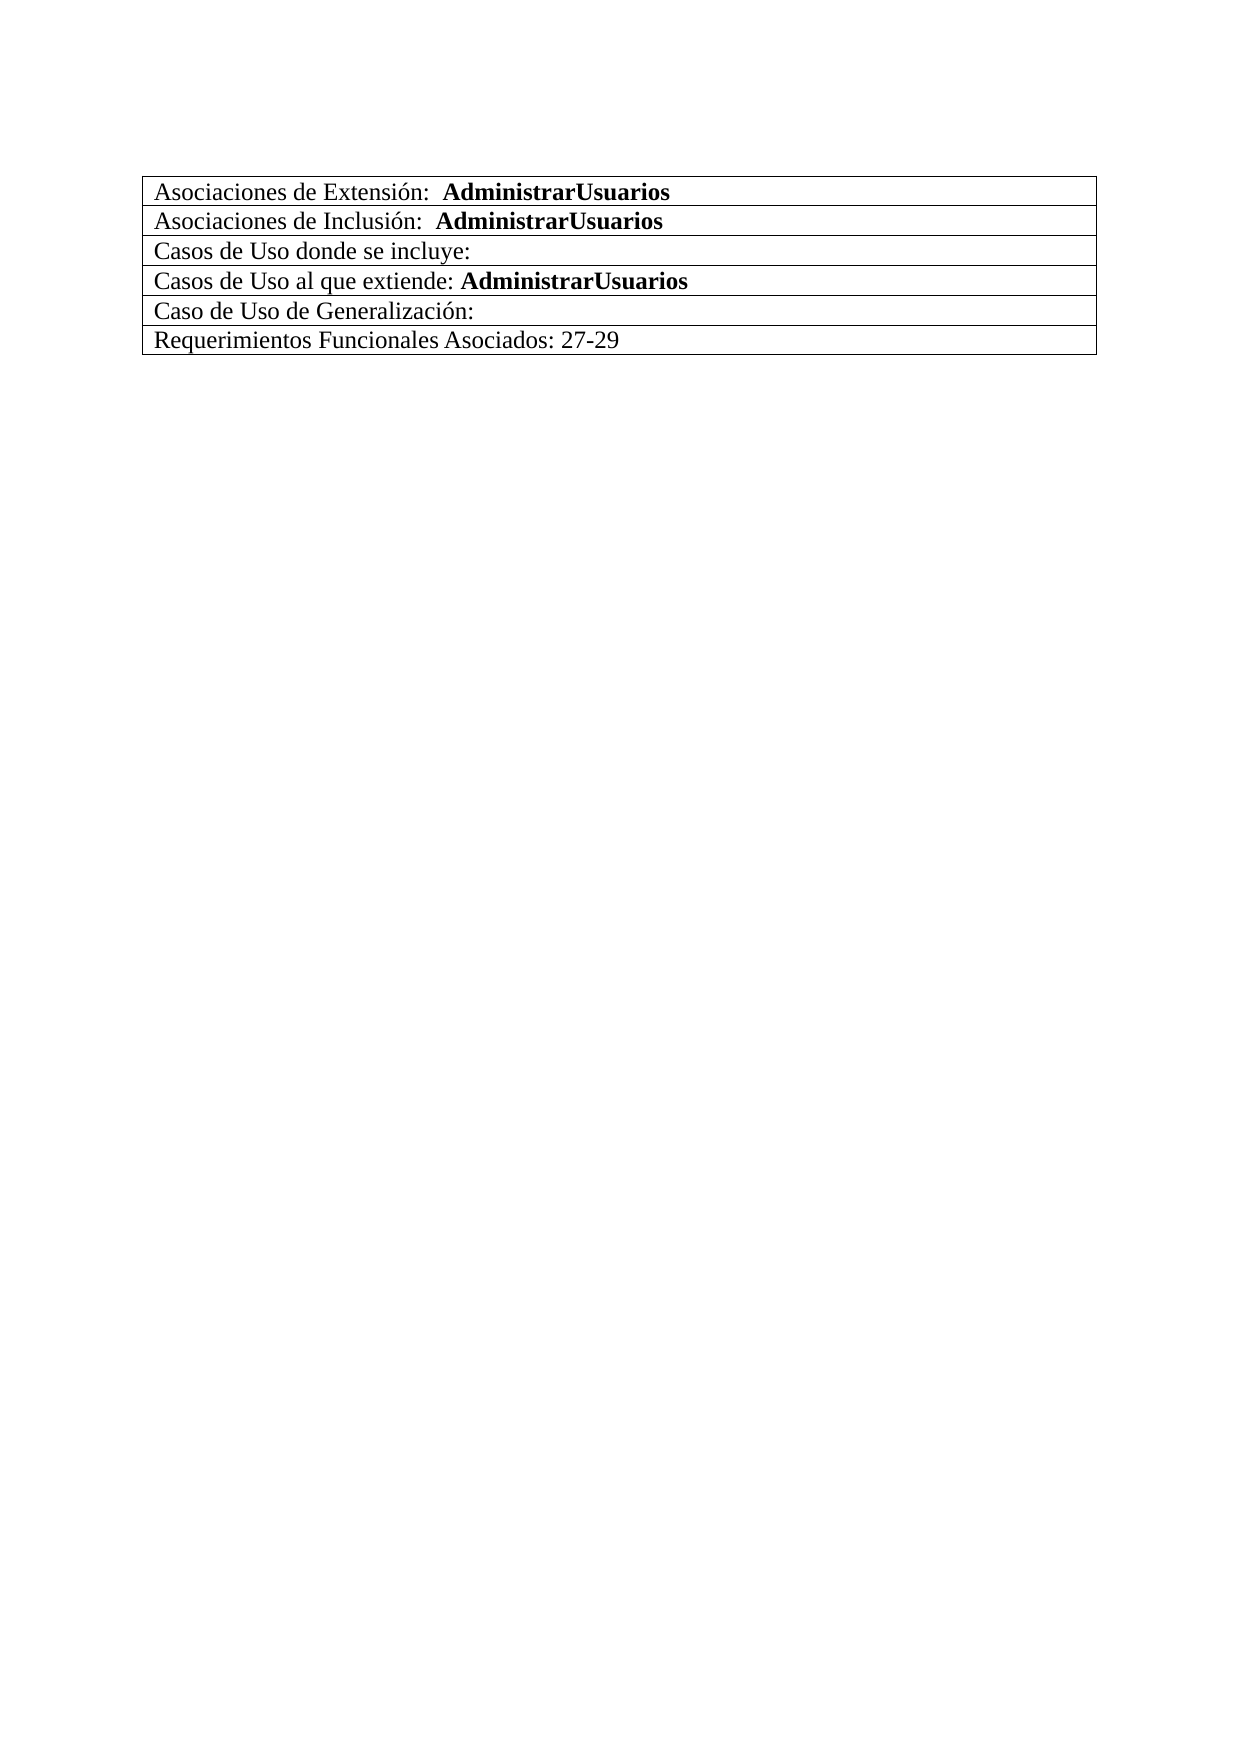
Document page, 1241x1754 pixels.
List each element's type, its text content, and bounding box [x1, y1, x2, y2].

table_cell Casos de Uso al que extiende: AdministrarUsuarios [143, 266, 1096, 295]
table_cell Asociaciones de Inclusión: AdministrarUsuarios [143, 206, 1096, 235]
table_header Asociaciones de Extensión: AdministrarUsuarios [143, 177, 1096, 205]
table_cell Requerimientos Funcionales Asociados: 27-29 [143, 326, 1096, 354]
table_cell Caso de Uso de Generalización: [143, 296, 1096, 324]
table_cell Casos de Uso donde se incluye: [143, 236, 1096, 265]
